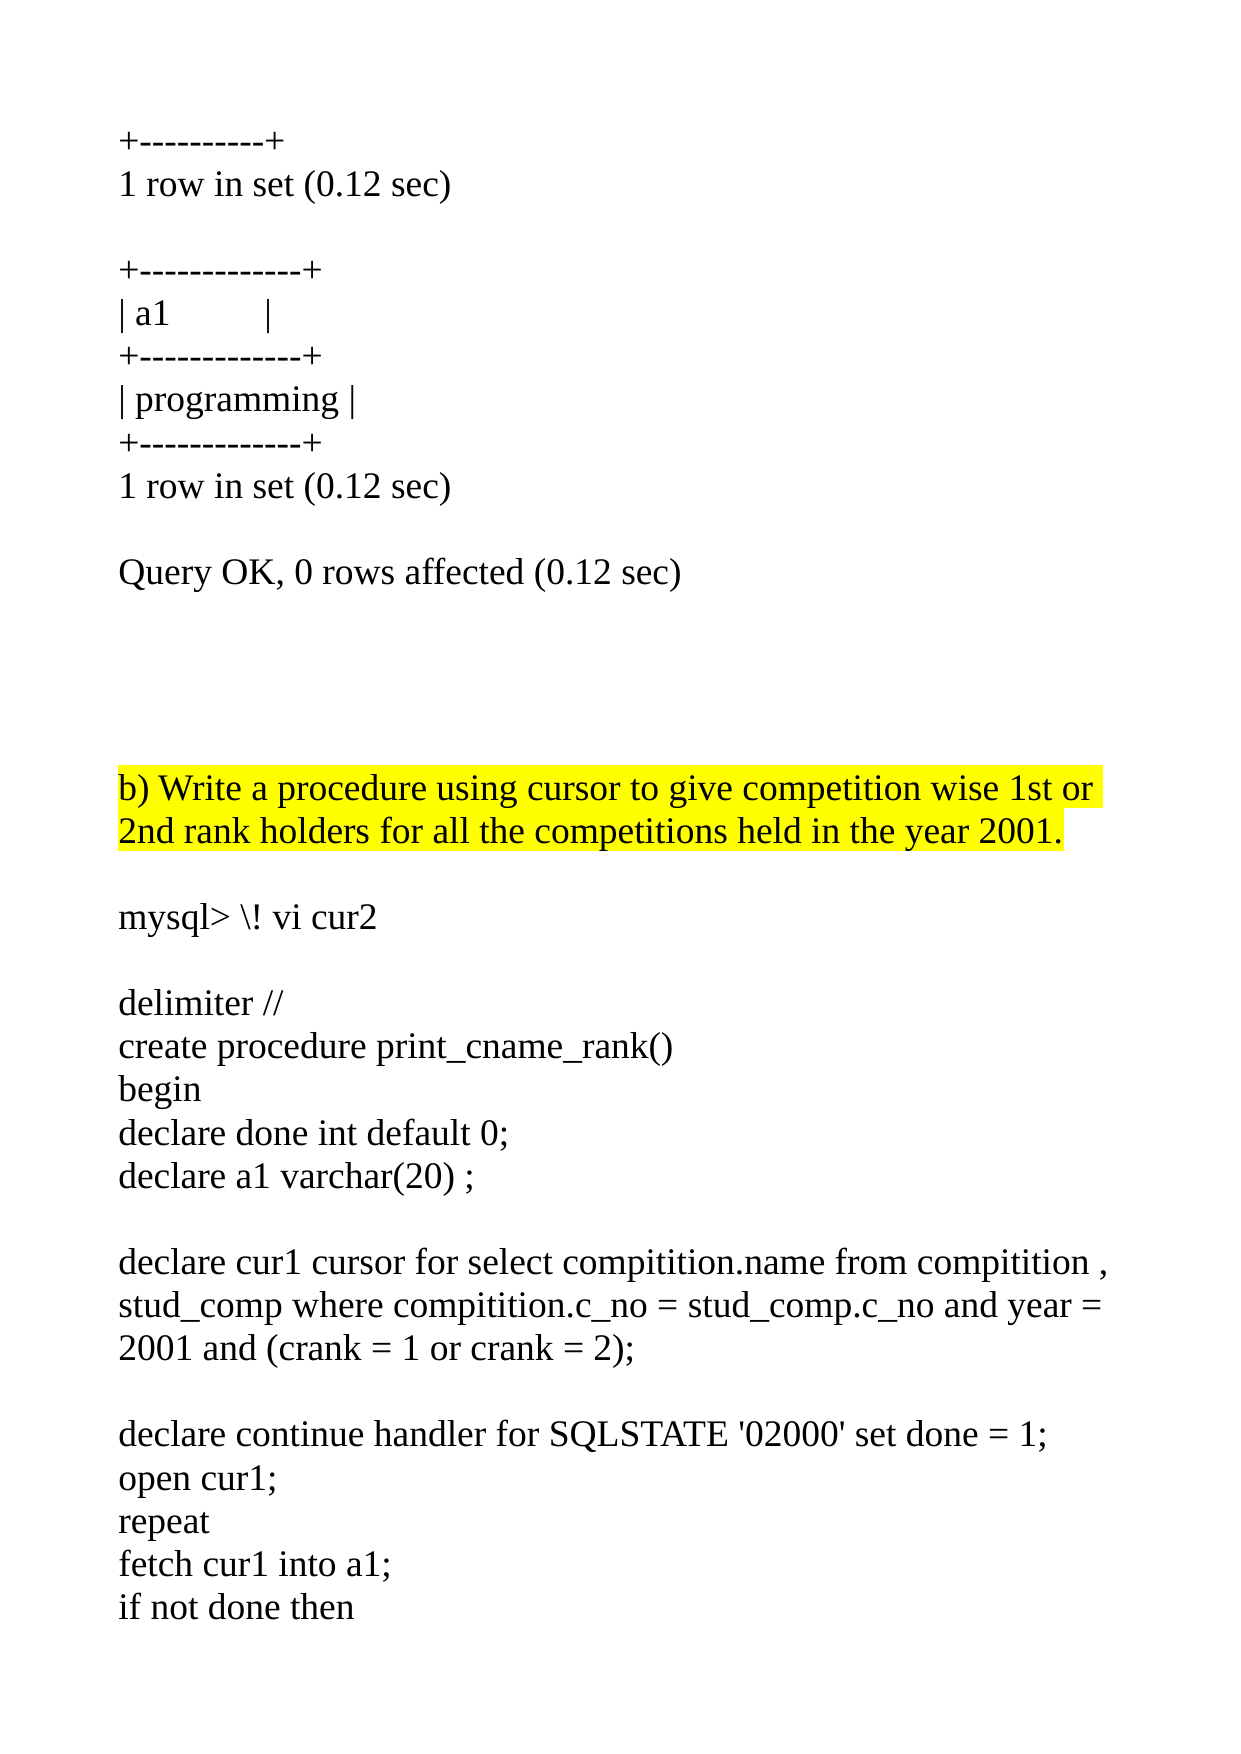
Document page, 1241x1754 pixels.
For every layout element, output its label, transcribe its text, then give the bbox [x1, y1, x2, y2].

text open cur1; [118, 1455, 1122, 1498]
text repeat [118, 1498, 1122, 1541]
text +-------------+ [118, 247, 1122, 291]
text | a1 | [118, 291, 1122, 334]
text 1 row in set (0.12 sec) [118, 161, 1122, 204]
text +-------------+ [118, 420, 1122, 463]
text b) Write a procedure using cursor to give competition wise 1st or 2nd rank holders for all the competitions held in the year 2001. [118, 765, 1122, 851]
text declare done int default 0; [118, 1110, 1122, 1153]
text +-------------+ [118, 334, 1122, 377]
text delimiter // [118, 981, 1122, 1024]
text Query OK, 0 rows affected (0.12 sec) [118, 549, 1122, 592]
text | programming | [118, 377, 1122, 420]
text +----------+ [118, 118, 1122, 161]
text if not done then [118, 1584, 1122, 1627]
text fetch cur1 into a1; [118, 1541, 1122, 1584]
text create procedure print_cname_rank() [118, 1024, 1122, 1067]
text mysql> \! vi cur2 [118, 894, 1122, 937]
text declare a1 varchar(20) ; [118, 1153, 1122, 1196]
text declare continue handler for SQLSTATE '02000' set done = 1; [118, 1412, 1122, 1455]
text 1 row in set (0.12 sec) [118, 463, 1122, 506]
text begin [118, 1067, 1122, 1110]
text declare cur1 cursor for select compitition.name from compitition , stud_comp where compitition.c_no = stud_comp.c_no and year = 2001 and (crank = 1 or crank = 2); [118, 1239, 1122, 1369]
